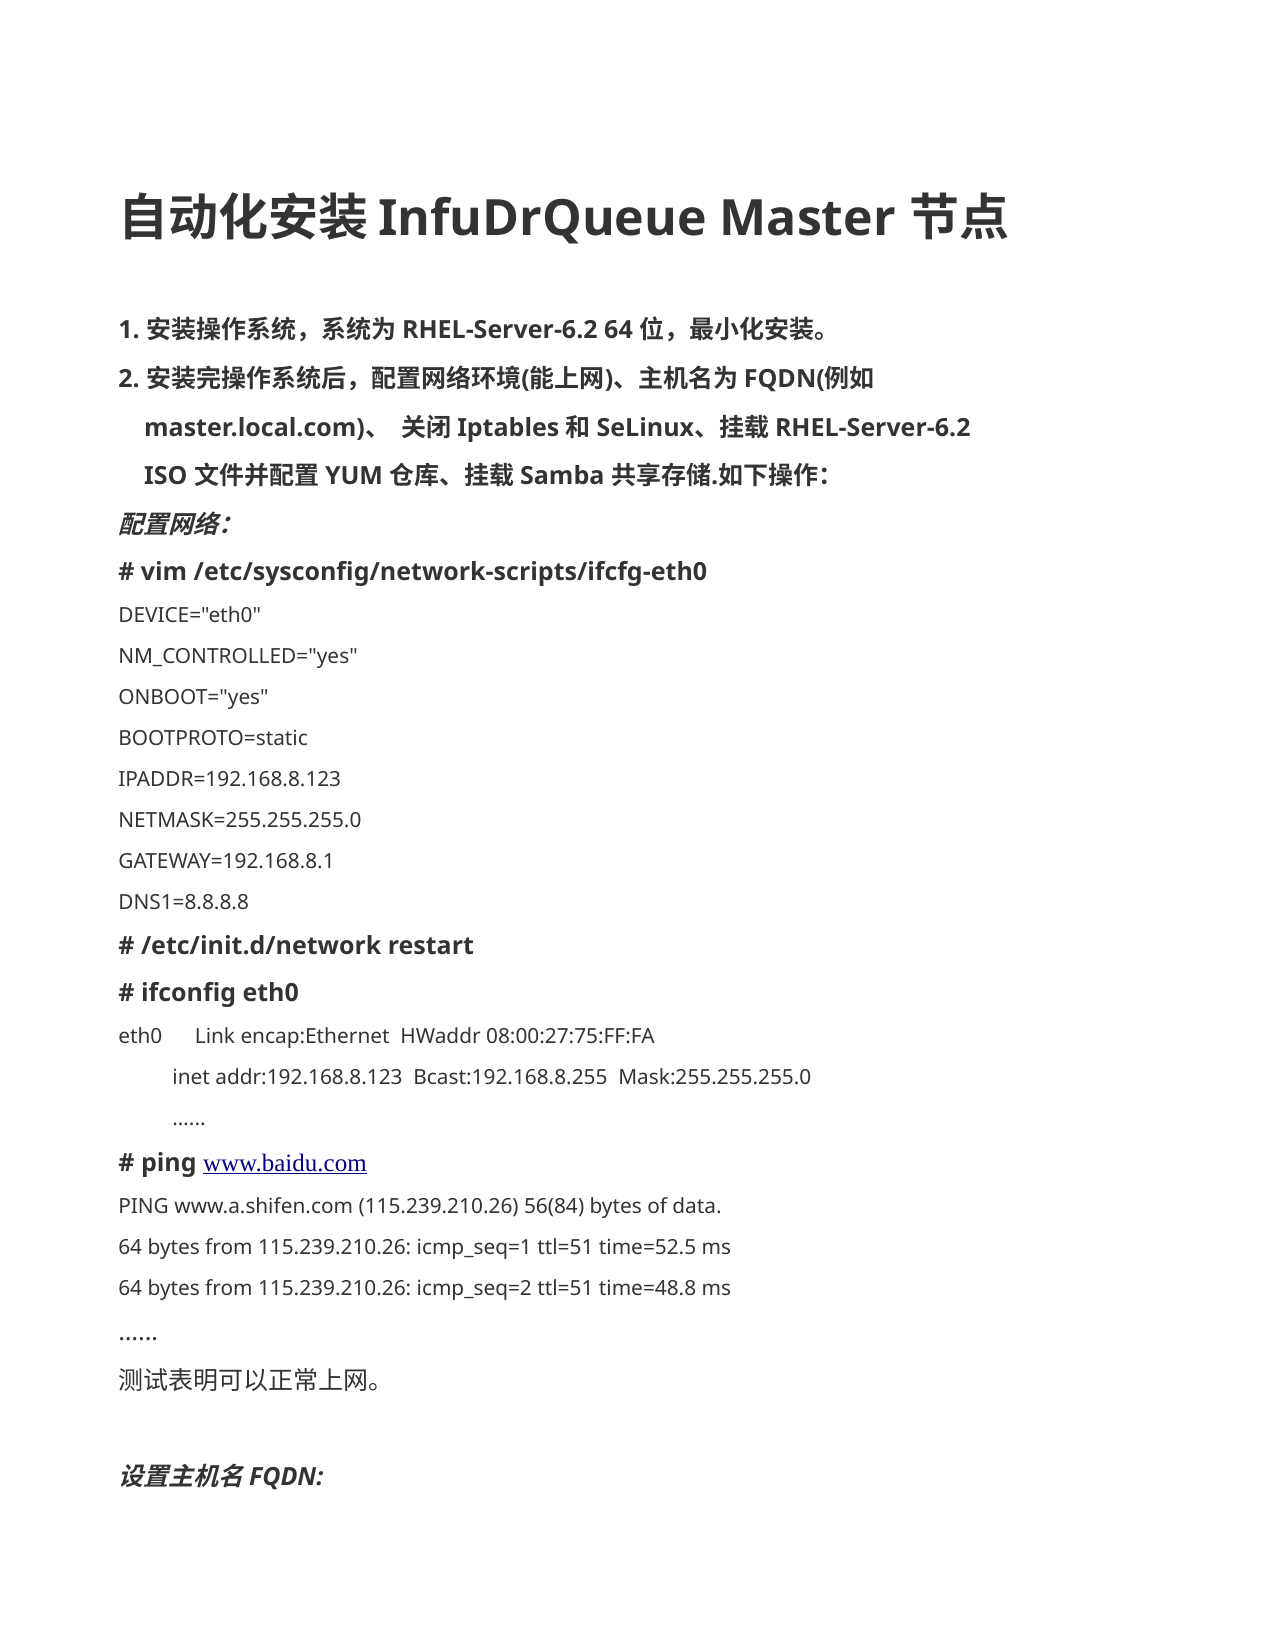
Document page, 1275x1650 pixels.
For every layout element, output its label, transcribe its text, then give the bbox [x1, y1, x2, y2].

subtitle 自动化安装InfuDrQueue Master 节点 [118, 177, 1157, 250]
list ISO 文件并配置 YUM 仓库、挂载 Samba 共享存储.如下操作： [118, 456, 1157, 492]
text inet addr:192.168.8.123 Bcast:192.168.8.255 Mask:255.255.255.0 [118, 1062, 1157, 1091]
text NETMASK=255.255.255.0 [118, 805, 1157, 833]
text DNS1=8.8.8.8 [118, 887, 1157, 915]
list 2. 安装完操作系统后，配置网络环境(能上网)、主机名为 FQDN(例如 [118, 358, 1157, 394]
text PING www.a.shifen.com (115.239.210.26) 56(84) bytes of data. [118, 1191, 1157, 1219]
text …... [118, 1103, 1157, 1132]
text # /etc/init.d/network restart [118, 928, 1157, 962]
text # vim /etc/sysconfig/network-scripts/ifcfg-eth0 [118, 553, 1157, 588]
text 64 bytes from 115.239.210.26: icmp_seq=1 ttl=51 time=52.5 ms [118, 1232, 1157, 1261]
text # ping www.baidu.com [118, 1144, 1157, 1179]
text GATEWAY=192.168.8.1 [118, 846, 1157, 874]
text BOOTPROTO=static [118, 723, 1157, 751]
text # ifconfig eth0 [118, 974, 1157, 1009]
text …... [118, 1314, 1157, 1348]
text 配置网络： [118, 504, 1157, 541]
text 64 bytes from 115.239.210.26: icmp_seq=2 ttl=51 time=48.8 ms [118, 1273, 1157, 1301]
list master.local.com)、 关闭 Iptables 和 SeLinux、挂载 RHEL-Server-6.2 [118, 407, 1157, 443]
text NM_CONTROLLED="yes" [118, 641, 1157, 669]
text 测试表明可以正常上网。 [118, 1361, 1157, 1397]
list 1. 安装操作系统，系统为 RHEL-Server-6.2 64 位，最小化安装。 [118, 309, 1157, 346]
text eth0 Link encap:Ethernet HWaddr 08:00:27:75:FF:FA [118, 1021, 1157, 1050]
text IPADDR=192.168.8.123 [118, 764, 1157, 792]
text 设置主机名 FQDN: [118, 1456, 1157, 1492]
text DEVICE="eth0" [118, 600, 1157, 629]
text ONBOOT="yes" [118, 682, 1157, 711]
